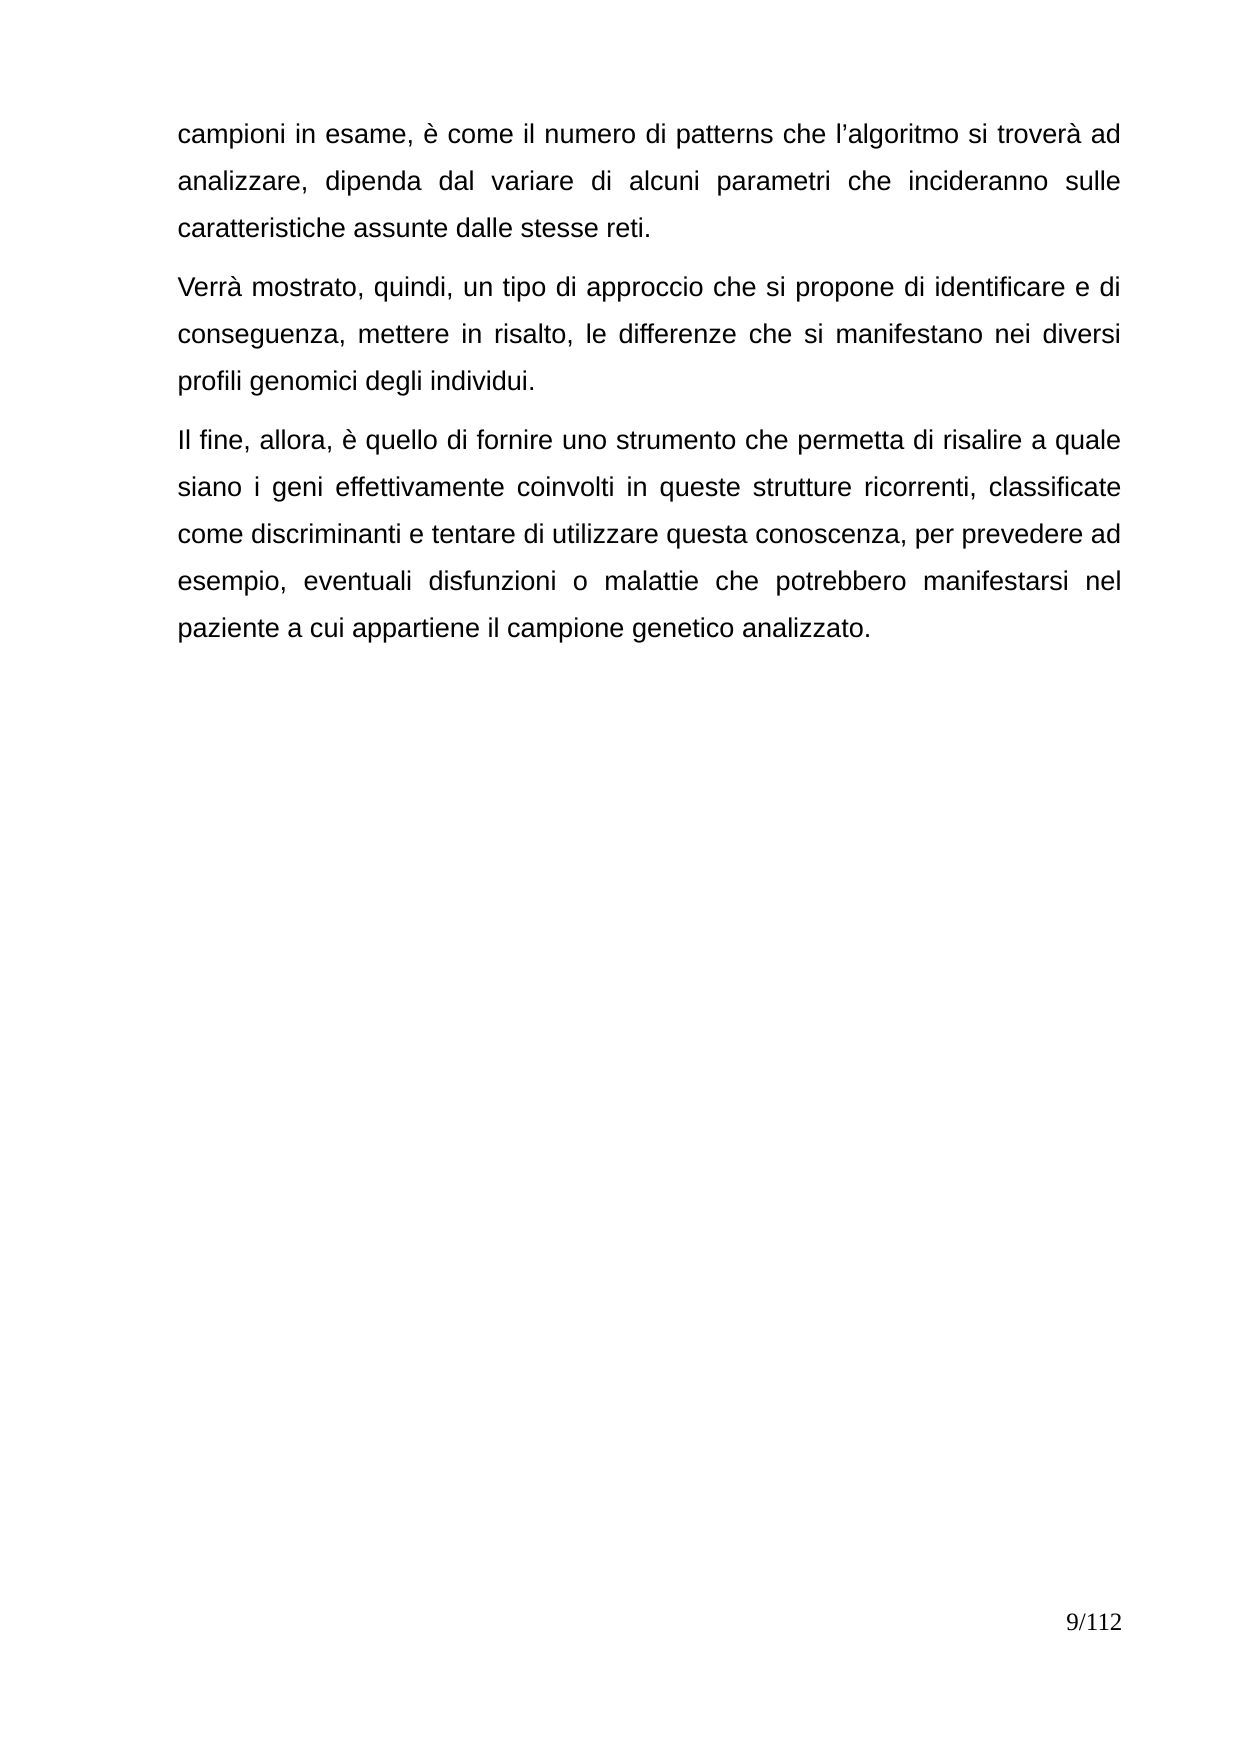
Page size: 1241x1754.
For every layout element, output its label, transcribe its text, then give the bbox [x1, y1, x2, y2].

text Verrà mostrato, quindi, un tipo di approccio che si propone di identificare e di conseguenza, mettere in risalto, le differenze che si manifestano nei diversi profili genomici degli individui. [177, 271, 1122, 396]
text Il fine, allora, è quello di fornire uno strumento che permetta di risalire a quale siano i geni effettivamente coinvolti in queste strutture ricorrenti, classificate come discriminanti e tentare di utilizzare questa conoscenza, per prevedere ad esempio, eventuali disfunzioni o malattie che potrebbero manifestarsi nel paziente a cui appartiene il campione genetico analizzato. [177, 424, 1122, 643]
text campioni in esame, è come il numero di patterns che l’algoritmo si troverà ad analizzare, dipenda dal variare di alcuni parametri che incideranno sulle caratteristiche assunte dalle stesse reti. [177, 118, 1122, 243]
